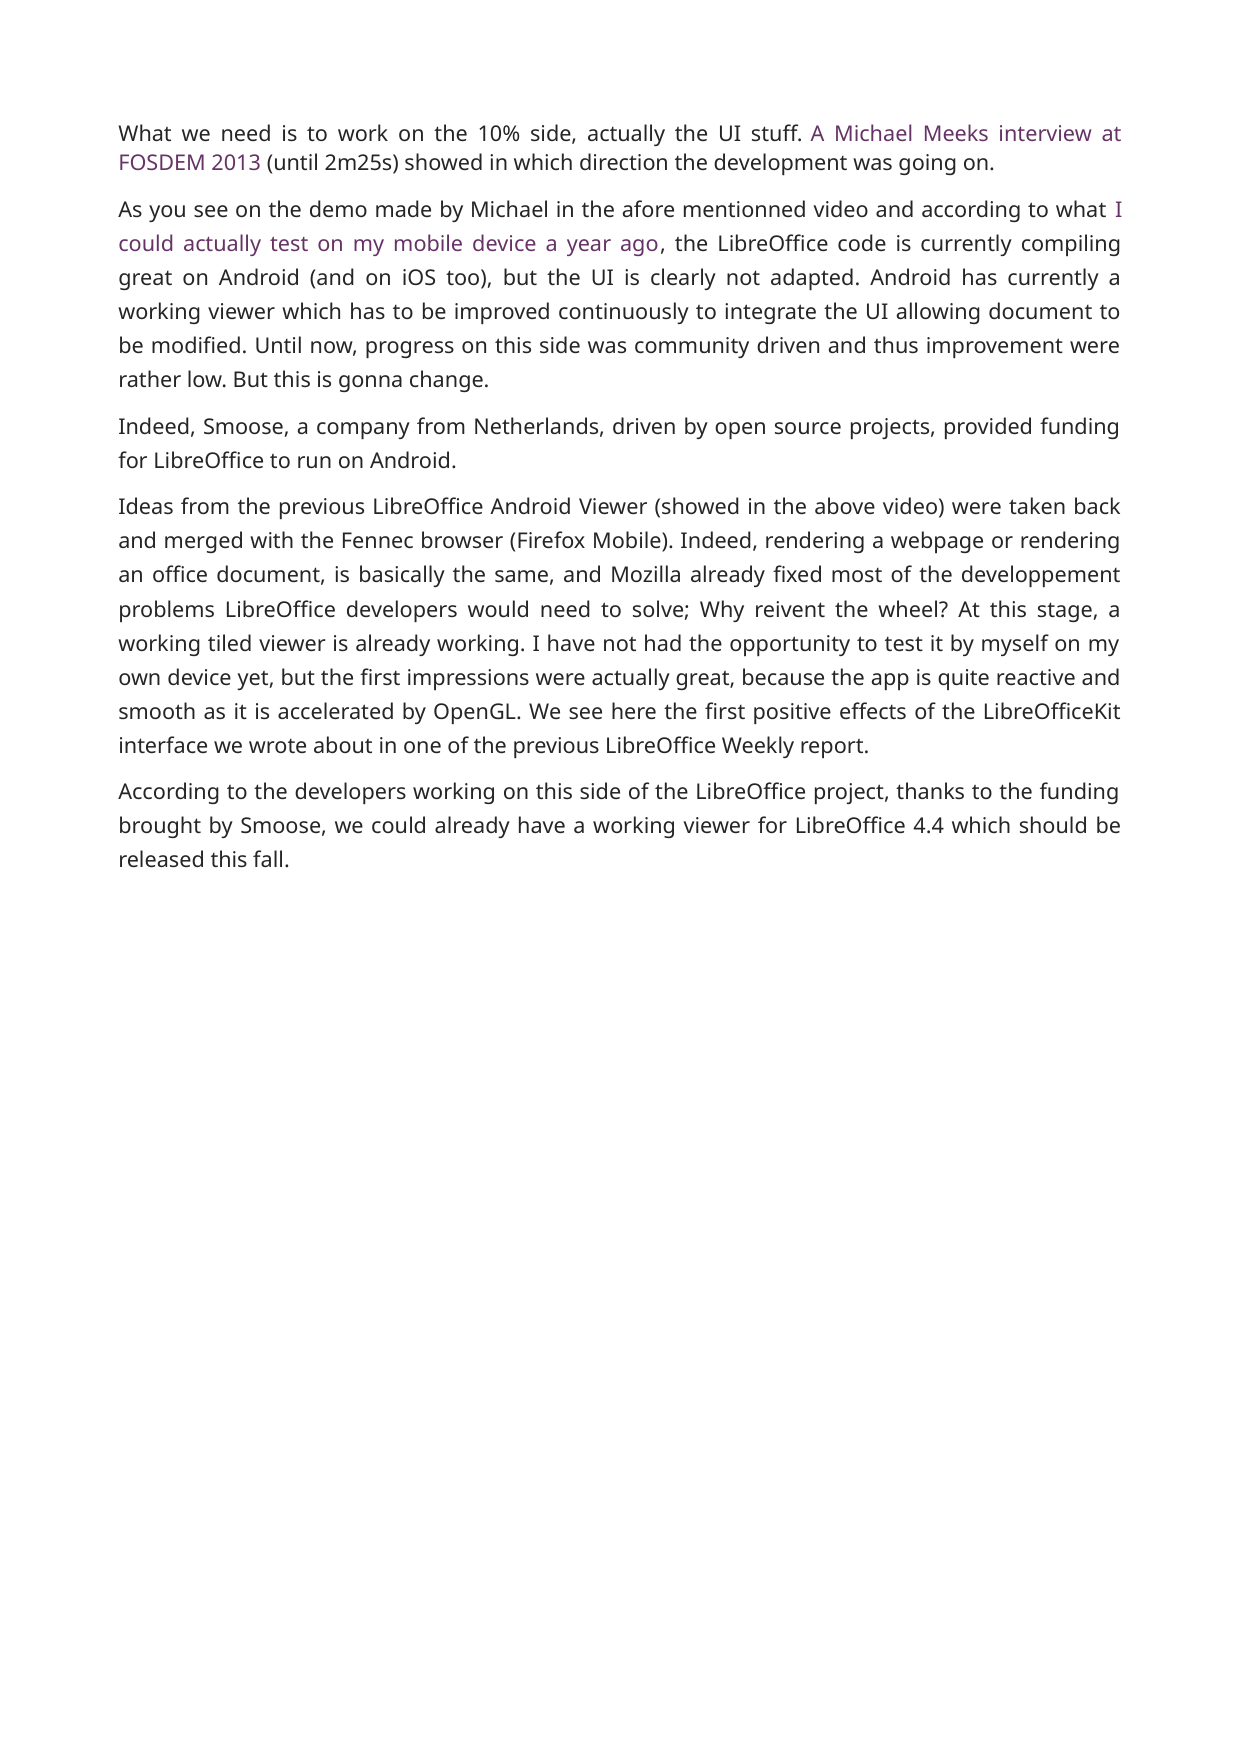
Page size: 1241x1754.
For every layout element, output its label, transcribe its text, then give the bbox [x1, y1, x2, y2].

text What we need is to work on the 10% side, actually the UI stuff. A Michael Meeks interview at FOSDEM 2013 (until 2m25s) showed in which direction the development was going on. [118, 118, 1122, 177]
text According to the developers working on this side of the LibreOffice project, thanks to the funding brought by Smoose, we could already have a working viewer for LibreOffice 4.4 which should be released this fall. [118, 772, 1122, 874]
text Indeed, Smoose, a company from Netherlands, driven by open source projects, provided funding for LibreOffice to run on Android. [118, 406, 1122, 474]
text Ideas from the previous LibreOffice Android Viewer (showed in the above video) were taken back and merged with the Fennec browser (Firefox Mobile). Indeed, rendering a webpage or rendering an office document, is basically the same, and Mozilla already fixed most of the developpement problems LibreOffice developers would need to solve; Why reivent the wheel? At this stage, a working tiled viewer is already working. I have not had the opportunity to test it by myself on my own device yet, but the first impressions were actually great, because the app is quite reactive and smooth as it is accelerated by OpenGL. We see here the first positive effects of the LibreOfficeKit interface we wrote about in one of the previous LibreOffice Weekly report. [118, 487, 1122, 759]
text As you see on the demo made by Michael in the afore mentionned video and according to what I could actually test on my mobile device a year ago, the LibreOffice code is currently compiling great on Android (and on iOS too), but the UI is clearly not adapted. Android has currently a working viewer which has to be improved continuously to integrate the UI allowing document to be modified. Until now, progress on this side was community driven and thus improvement were rather low. But this is gonna change. [118, 189, 1122, 394]
